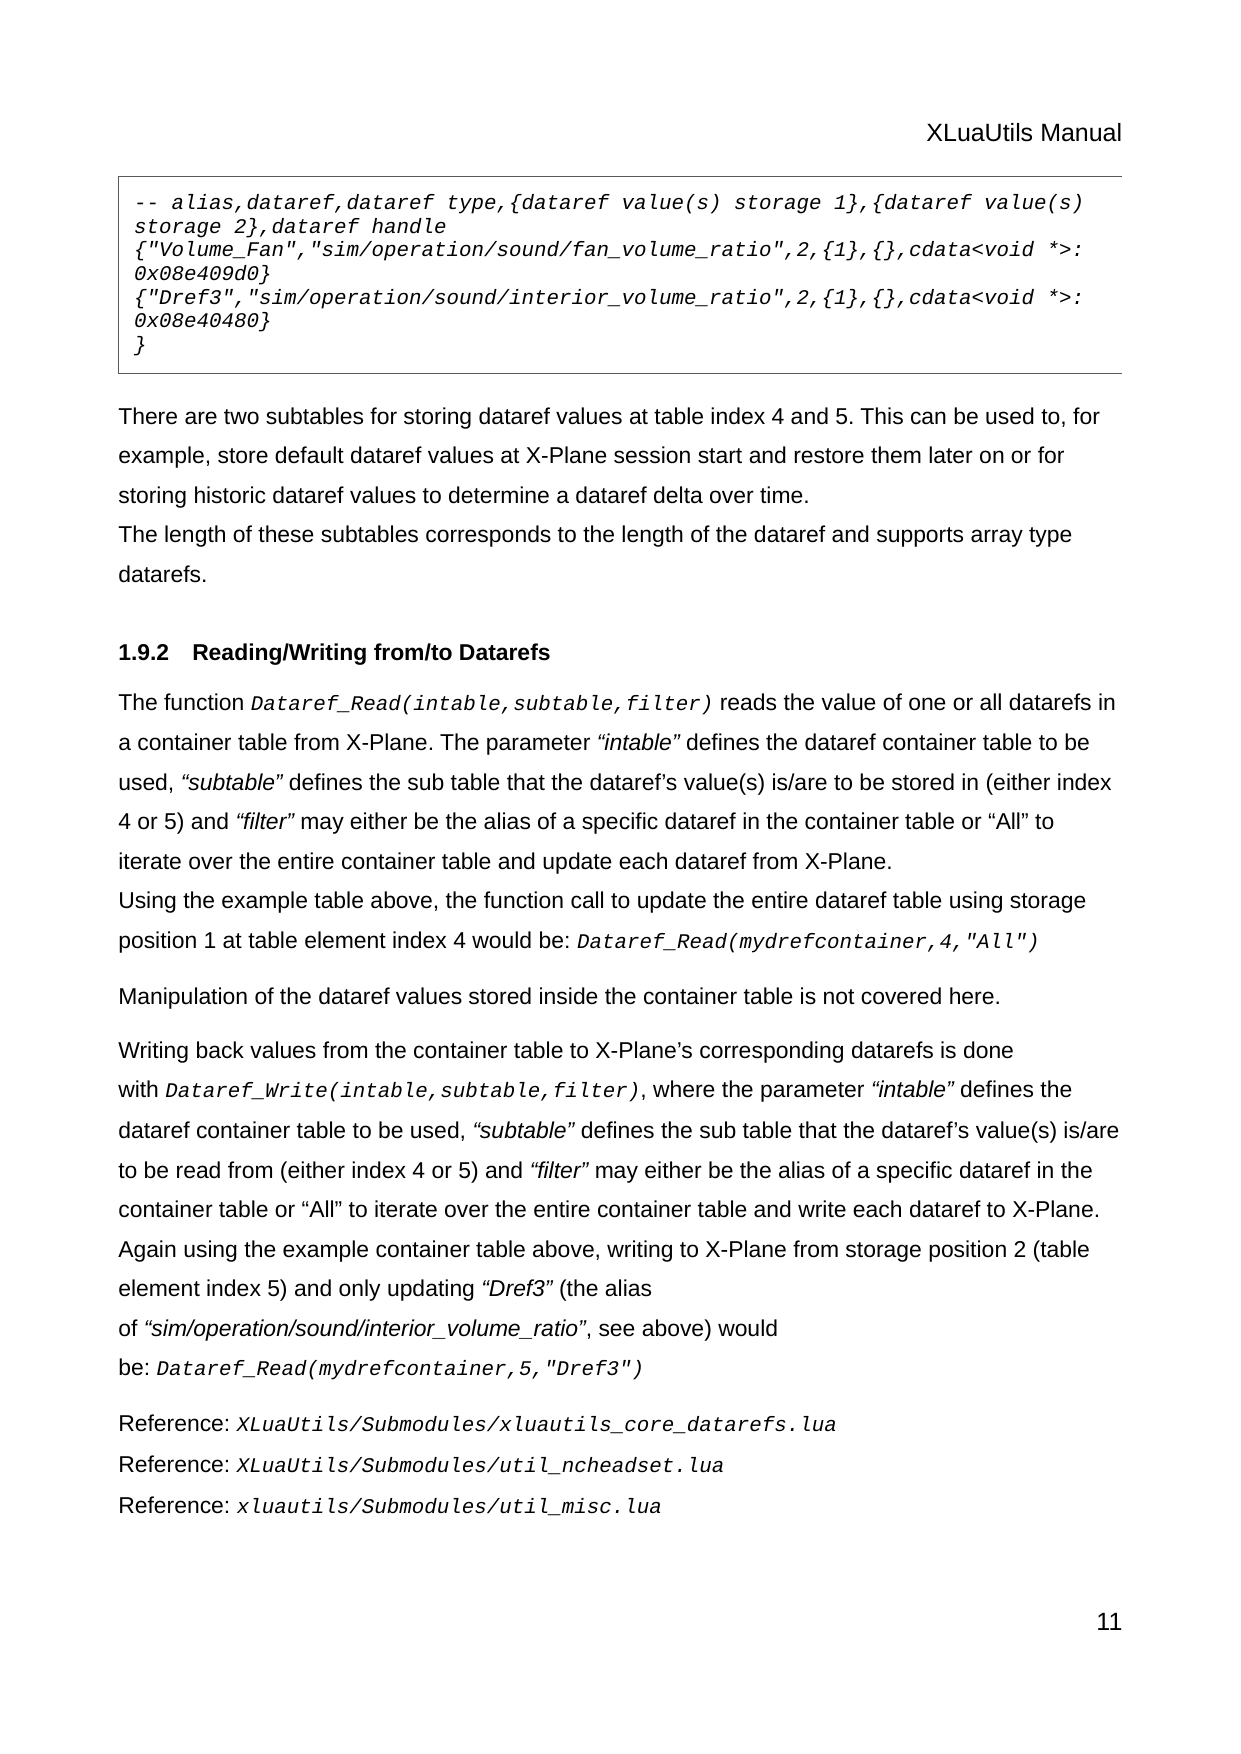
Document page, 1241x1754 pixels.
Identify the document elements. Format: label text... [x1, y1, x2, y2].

subtitle Reading/Writing from/to Datarefs [118, 638, 1122, 665]
text Reference: XLuaUtils/Submodules/xluautils_core_datarefs.lua Reference: XLuaUtils/Submodules/util_ncheadset.lua Reference: xluautils/Submodules/util_misc.lua [118, 1410, 1122, 1519]
text Manipulation of the dataref values stored inside the container table is not covered here. [118, 983, 1122, 1009]
text There are two subtables for storing dataref values at table index 4 and 5. This can be used to, for example, store default dataref values at X-Plane session start and restore them later on or for storing historic dataref values to determine a dataref delta over time. The length of these subtables corresponds to the length of the dataref and supports array type datarefs. [118, 403, 1122, 587]
text Writing back values from the container table to X-Plane’s corresponding datarefs is done with Dataref_Write(intable,subtable,filter), where the parameter “intable” defines the dataref container table to be used, “subtable” defines the sub table that the dataref’s value(s) is/are to be read from (either index 4 or 5) and “filter” may either be the alias of a specific dataref in the container table or “All” to iterate over the entire container table and write each dataref to X-Plane. Again using the example container table above, writing to X-Plane from storage position 2 (table element index 5) and only updating “Dref3” (the alias of “sim/operation/sound/interior_volume_ratio”, see above) would be: Dataref_Read(mydrefcontainer,5,"Dref3") [118, 1037, 1122, 1382]
text {"Volume_Fan","sim/operation/sound/fan_volume_ratio",2,{1},{},cdata<void *>: 0x08e409d0} [119, 224, 1122, 271]
text {"Dref3","sim/operation/sound/interior_volume_ratio",2,{1},{},cdata<void *>: 0x08e40480} [119, 271, 1122, 318]
text The function Dataref_Read(intable,subtable,filter) reads the value of one or all datarefs in a container table from X-Plane. The parameter “intable” defines the dataref container table to be used, “subtable” defines the sub table that the dataref’s value(s) is/are to be stored in (either index 4 or 5) and “filter” may either be the alias of a specific dataref in the container table or “All” to iterate over the entire container table and update each dataref from X-Plane. Using the example table above, the function call to update the entire dataref table using storage position 1 at table element index 4 would be: Dataref_Read(mydrefcontainer,4,"All") [118, 688, 1122, 954]
text -- alias,dataref,dataref type,{dataref value(s) storage 1},{dataref value(s) storage 2},dataref handle [119, 177, 1122, 224]
text } [119, 318, 1122, 373]
